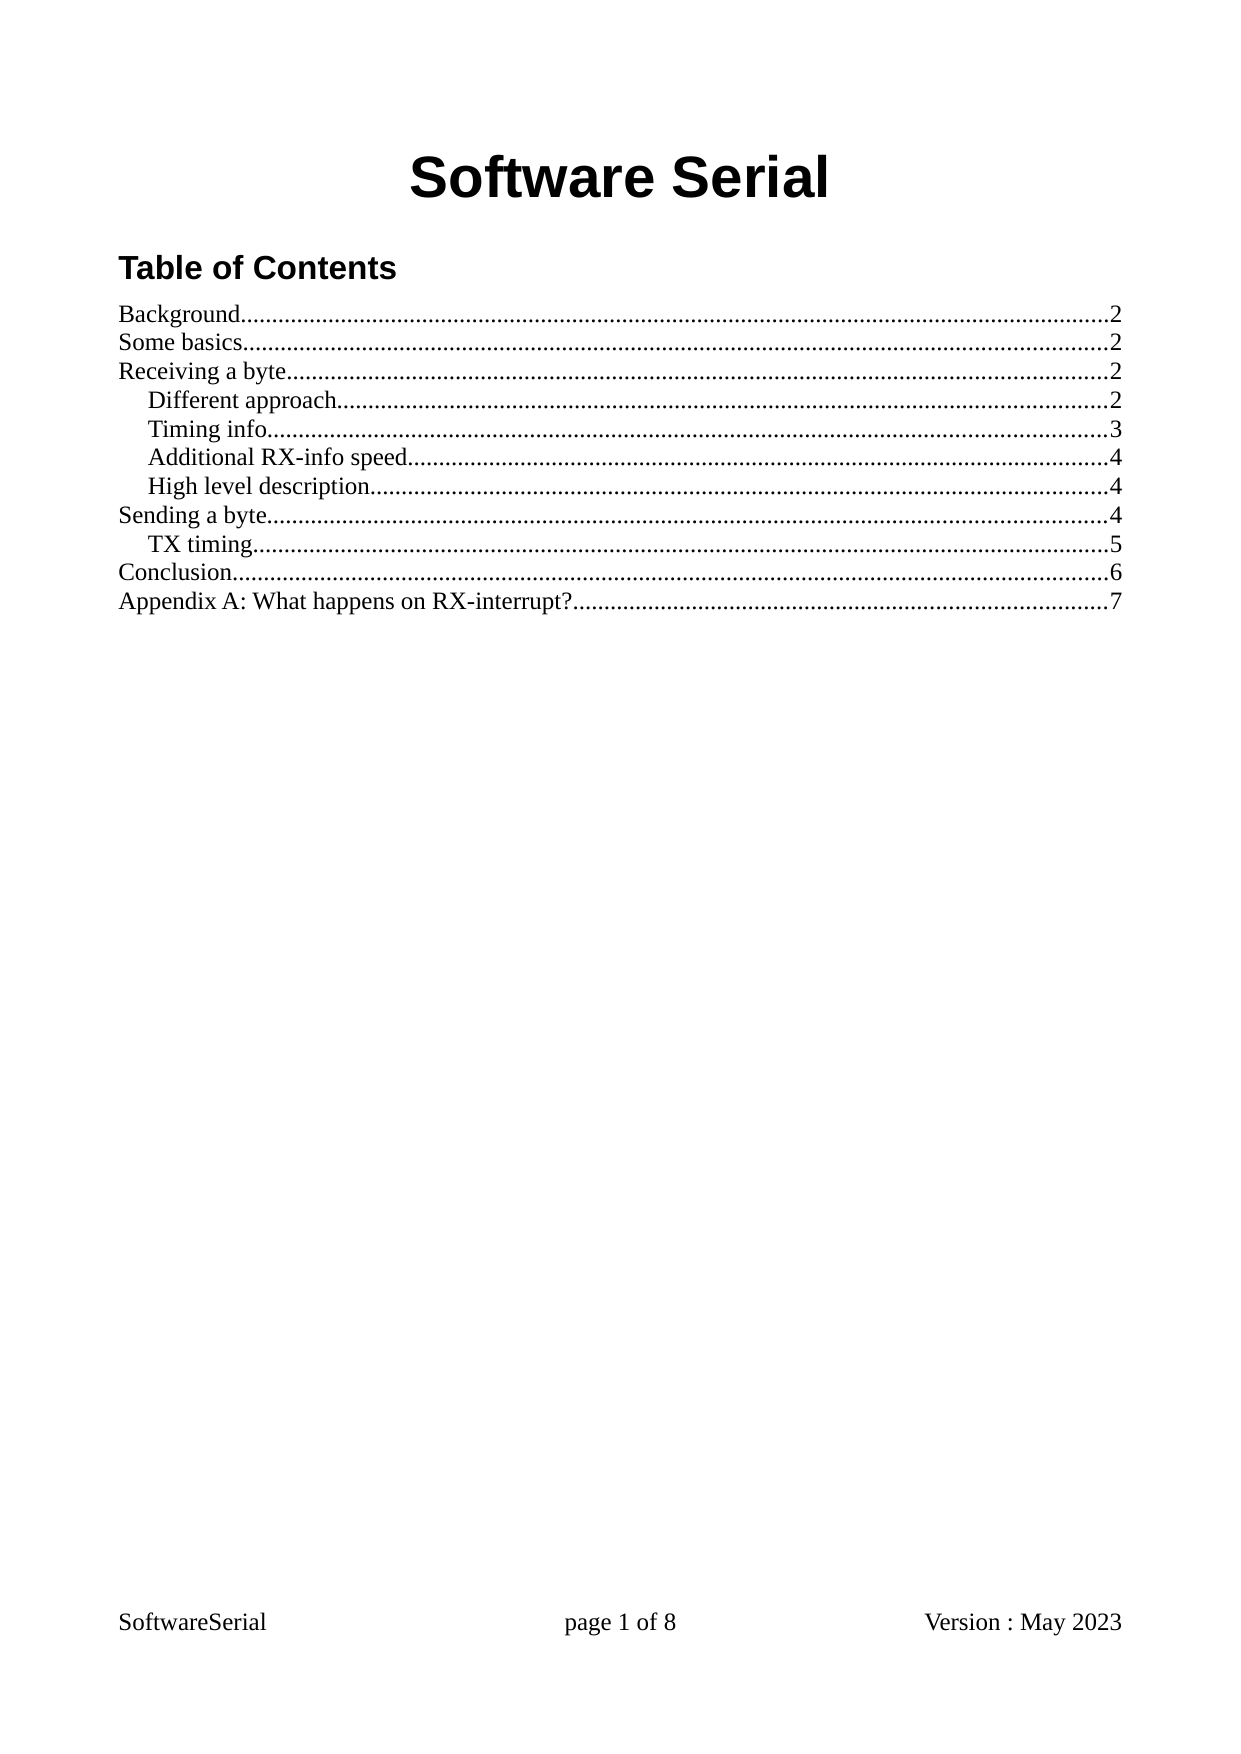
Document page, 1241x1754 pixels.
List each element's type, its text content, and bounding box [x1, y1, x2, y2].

text Appendix A: What happens on RX-interrupt? 7 [118, 586, 1122, 615]
text Receiving a byte 2 [118, 356, 1122, 385]
text High level description 4 [148, 471, 1122, 500]
text Additional RX-info speed 4 [148, 442, 1122, 471]
text TX timing 5 [148, 529, 1122, 557]
text Conclusion 6 [118, 557, 1122, 586]
text Sending a byte 4 [118, 500, 1122, 529]
text Some basics 2 [118, 327, 1122, 356]
title Software Serial [118, 143, 1122, 210]
text Different approach 2 [148, 385, 1122, 414]
subtitle Table of Contents [118, 248, 1122, 286]
text Background 2 [118, 299, 1122, 327]
text Timing info 3 [148, 414, 1122, 442]
